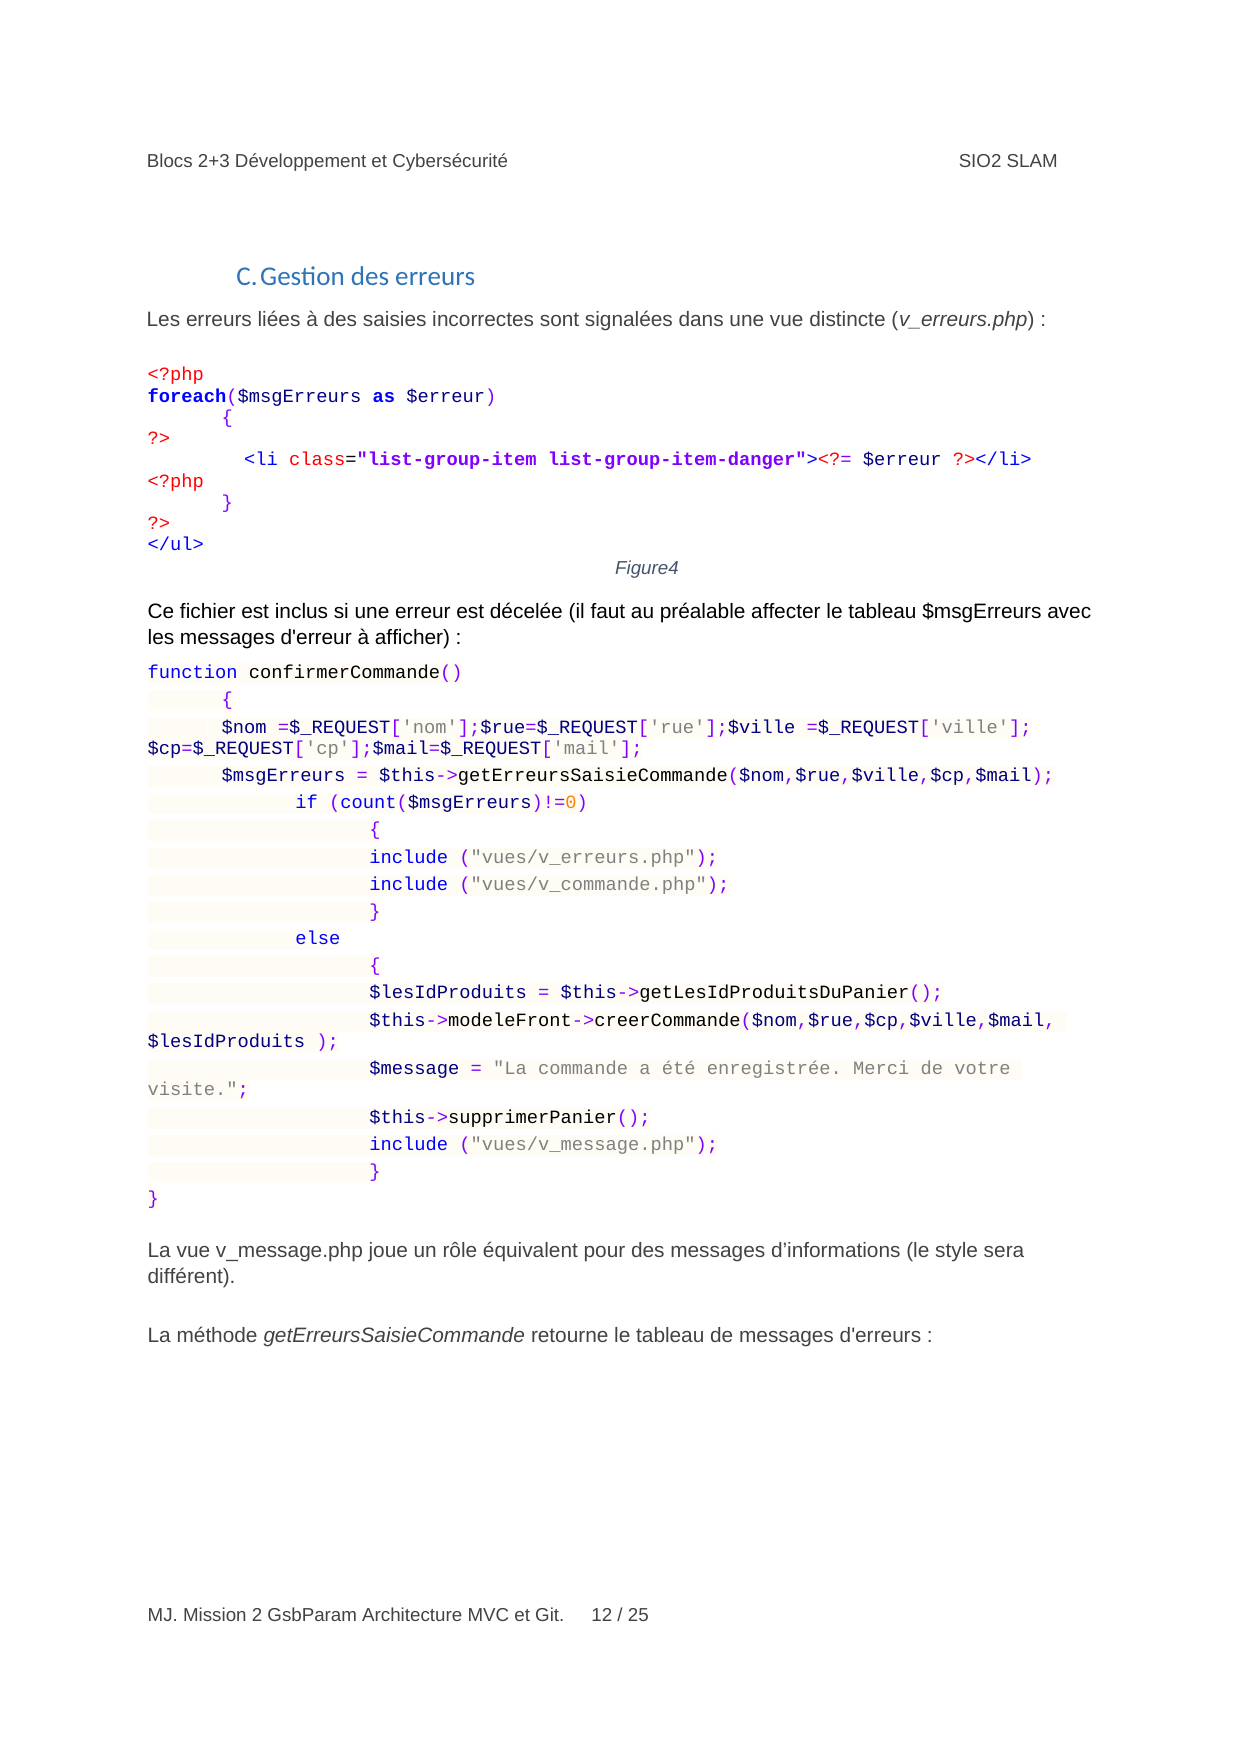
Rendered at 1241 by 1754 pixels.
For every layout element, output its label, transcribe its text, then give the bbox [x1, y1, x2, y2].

text La vue v_message.php joue un rôle équivalent pour des messages d’informations (le style sera différent). [147, 1238, 1093, 1287]
text } [147, 1162, 1086, 1183]
text ?> [147, 514, 1092, 535]
text { [147, 820, 1086, 841]
text $lesIdProduits = $this->getLesIdProduitsDuPanier(); [147, 983, 1086, 1004]
text Ce fichier est inclus si une erreur est décelée (il faut au préalable affecter le tableau $msgErreurs avec les messages d'erreur à afficher) : [147, 599, 1093, 649]
text if (count($msgErreurs)!=0) [147, 793, 1086, 814]
text La méthode getErreursSaisieCommande retourne le tableau de messages d'erreurs : [147, 1323, 1093, 1347]
text } [147, 1189, 1086, 1210]
text Les erreurs liées à des saisies incorrectes sont signalées dans une vue distincte (v_erreurs.php) : [146, 307, 1093, 331]
text { [147, 408, 1092, 429]
text } [147, 902, 1086, 923]
text <li class="list-group-item list-group-item-danger"><?= $erreur ?></li> [147, 450, 1092, 471]
text <?php [147, 471, 1092, 493]
text $nom =$_REQUEST['nom'];$rue=$_REQUEST['rue'];$ville =$_REQUEST['ville'];$cp=$_REQUEST['cp'];$mail=$_REQUEST['mail']; [147, 717, 1086, 760]
text <?php [147, 365, 1092, 386]
text else [147, 929, 1086, 950]
text { [147, 690, 1086, 711]
text function confirmerCommande() [147, 663, 1086, 684]
text } [147, 493, 1092, 514]
text { [147, 956, 1086, 977]
text $this->modeleFront->creerCommande($nom,$rue,$cp,$ville,$mail, $lesIdProduits ); [147, 1011, 1086, 1053]
text $msgErreurs = $this->getErreursSaisieCommande($nom,$rue,$ville,$cp,$mail); [147, 766, 1086, 787]
text include ("vues/v_commande.php"); [147, 874, 1086, 896]
list Gestion des erreurs [207, 259, 1092, 292]
text include ("vues/v_erreurs.php"); [147, 847, 1086, 869]
text </ul> [147, 535, 1092, 556]
text Figure4 [238, 556, 1057, 578]
text include ("vues/v_message.php"); [147, 1134, 1086, 1156]
text $message = "La commande a été enregistrée. Merci de votre visite."; [147, 1059, 1086, 1101]
text $this->supprimerPanier(); [147, 1107, 1086, 1129]
text foreach($msgErreurs as $erreur) [147, 386, 1092, 408]
text ?> [147, 429, 1092, 450]
